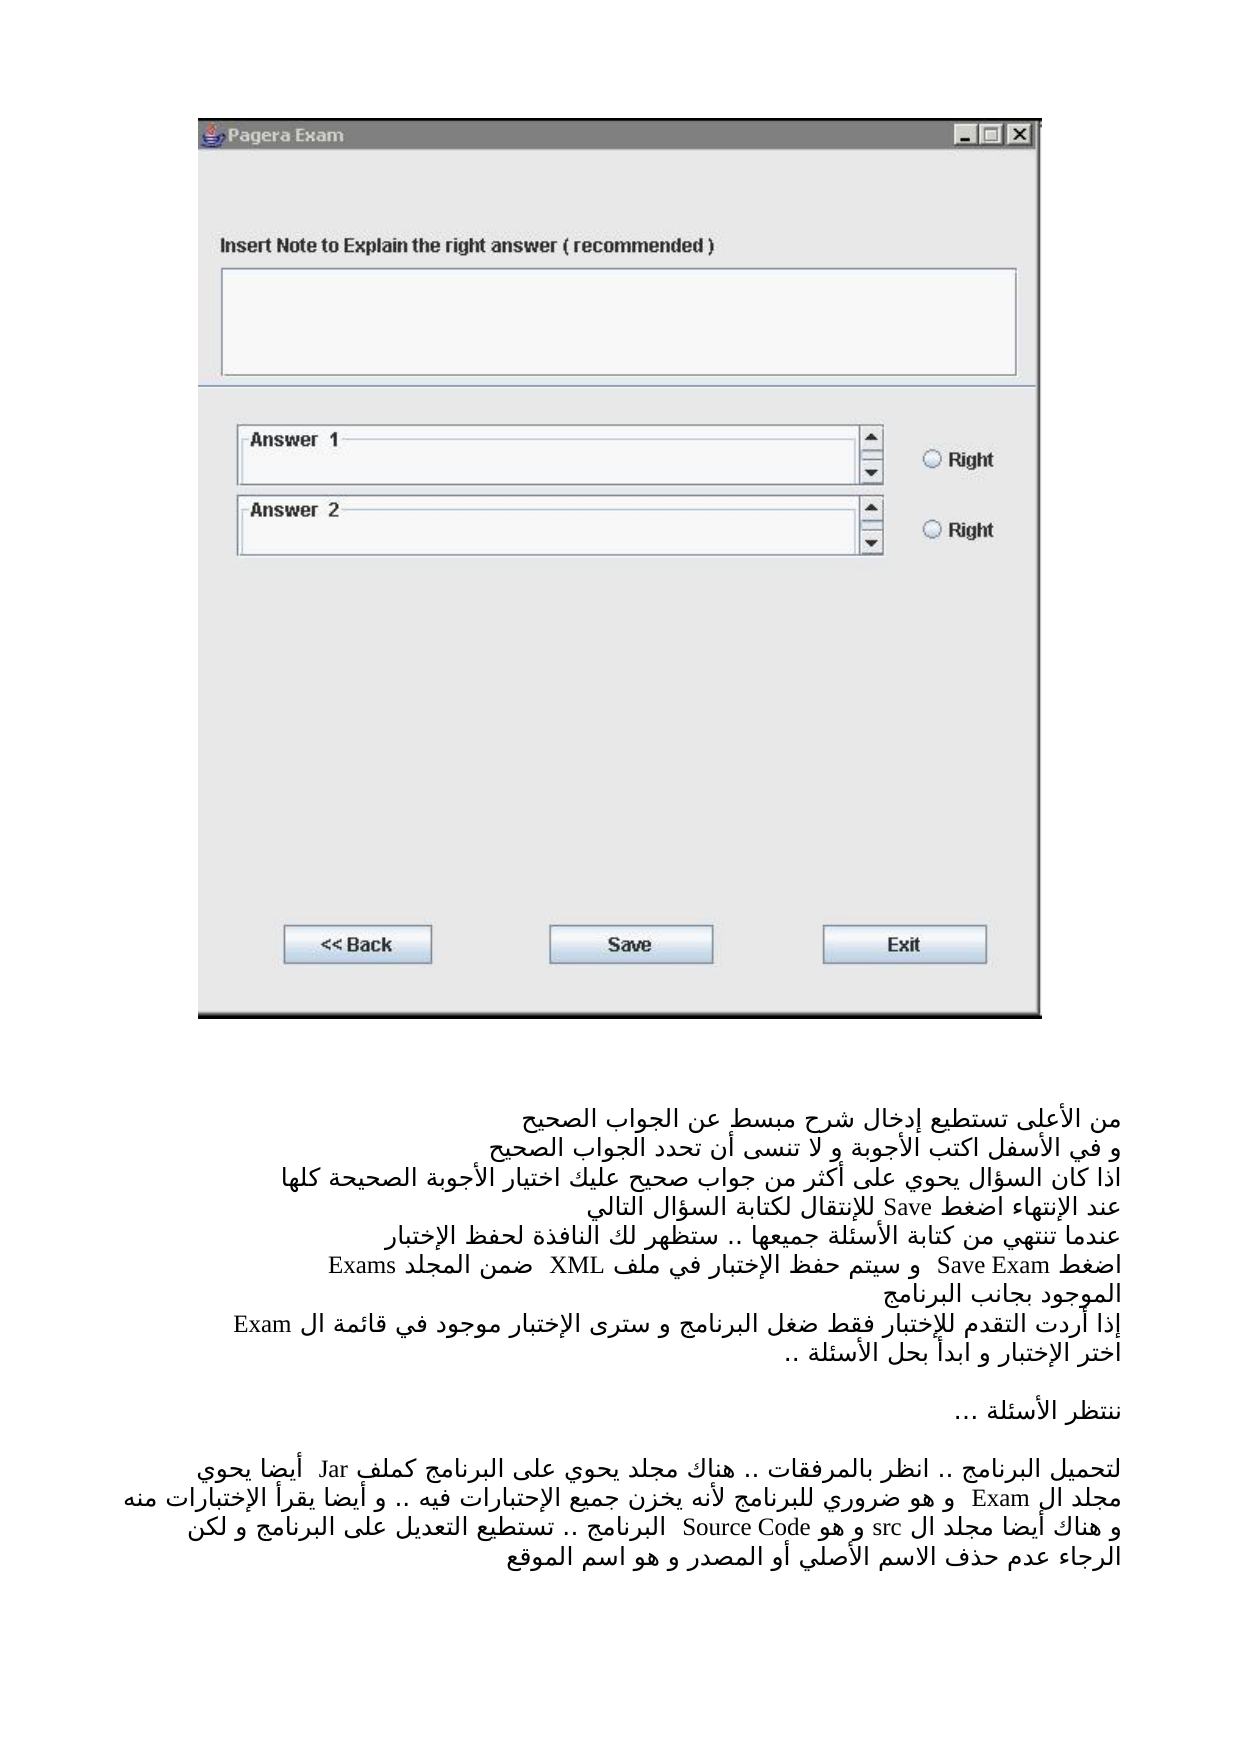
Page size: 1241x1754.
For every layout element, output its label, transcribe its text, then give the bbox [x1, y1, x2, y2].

text لتحميل البرنامج .. انظر بالمرفقات .. هناك مجلد يحوي على البرنامج كملف Jar أيضا يحوي [118, 1454, 1122, 1483]
text و في الأسفل اكتب الأجوبة و لا تنسى أن تحدد الجواب الصحيح [118, 1133, 1122, 1163]
text عندما تنتهي من كتابة الأسئلة جميعها .. ستظهر لك النافذة لحفظ الإختبار [118, 1221, 1122, 1250]
text اذا كان السؤال يحوي على أكثر من جواب صحيح عليك اختيار الأجوبة الصحيحة كلها [118, 1163, 1122, 1192]
text من الأعلى تستطيع إدخال شرح مبسط عن الجواب الصحيح [118, 1104, 1122, 1133]
text مجلد ال Exam و هو ضروري للبرنامج لأنه يخزن جميع الإحتبارات فيه .. و أيضا يقرأ الإختبارات منه [118, 1483, 1122, 1512]
text عند الإنتهاء اضغط Save للإنتقال لكتابة السؤال التالي [118, 1192, 1122, 1221]
text الموجود بجانب البرنامج [118, 1279, 1122, 1309]
text اضغط Save Exam و سيتم حفظ الإختبار في ملف XML ضمن المجلد Exams [118, 1250, 1122, 1279]
text و هناك أيضا مجلد ال src و هو Source Code البرنامج .. تستطيع التعديل على البرنامج و لكن الرجاء عدم حذف الاسم الأصلي أو المصدر و هو اسم الموقع [118, 1512, 1122, 1571]
text ننتظر الأسئلة … [118, 1396, 1122, 1425]
picture [198, 118, 1042, 1019]
text إذا أردت التقدم للإختبار فقط ضغل البرنامج و سترى الإختبار موجود في قائمة ال Exam [118, 1309, 1122, 1338]
text اختر الإختبار و ابدأ بحل الأسئلة .. [118, 1338, 1122, 1367]
